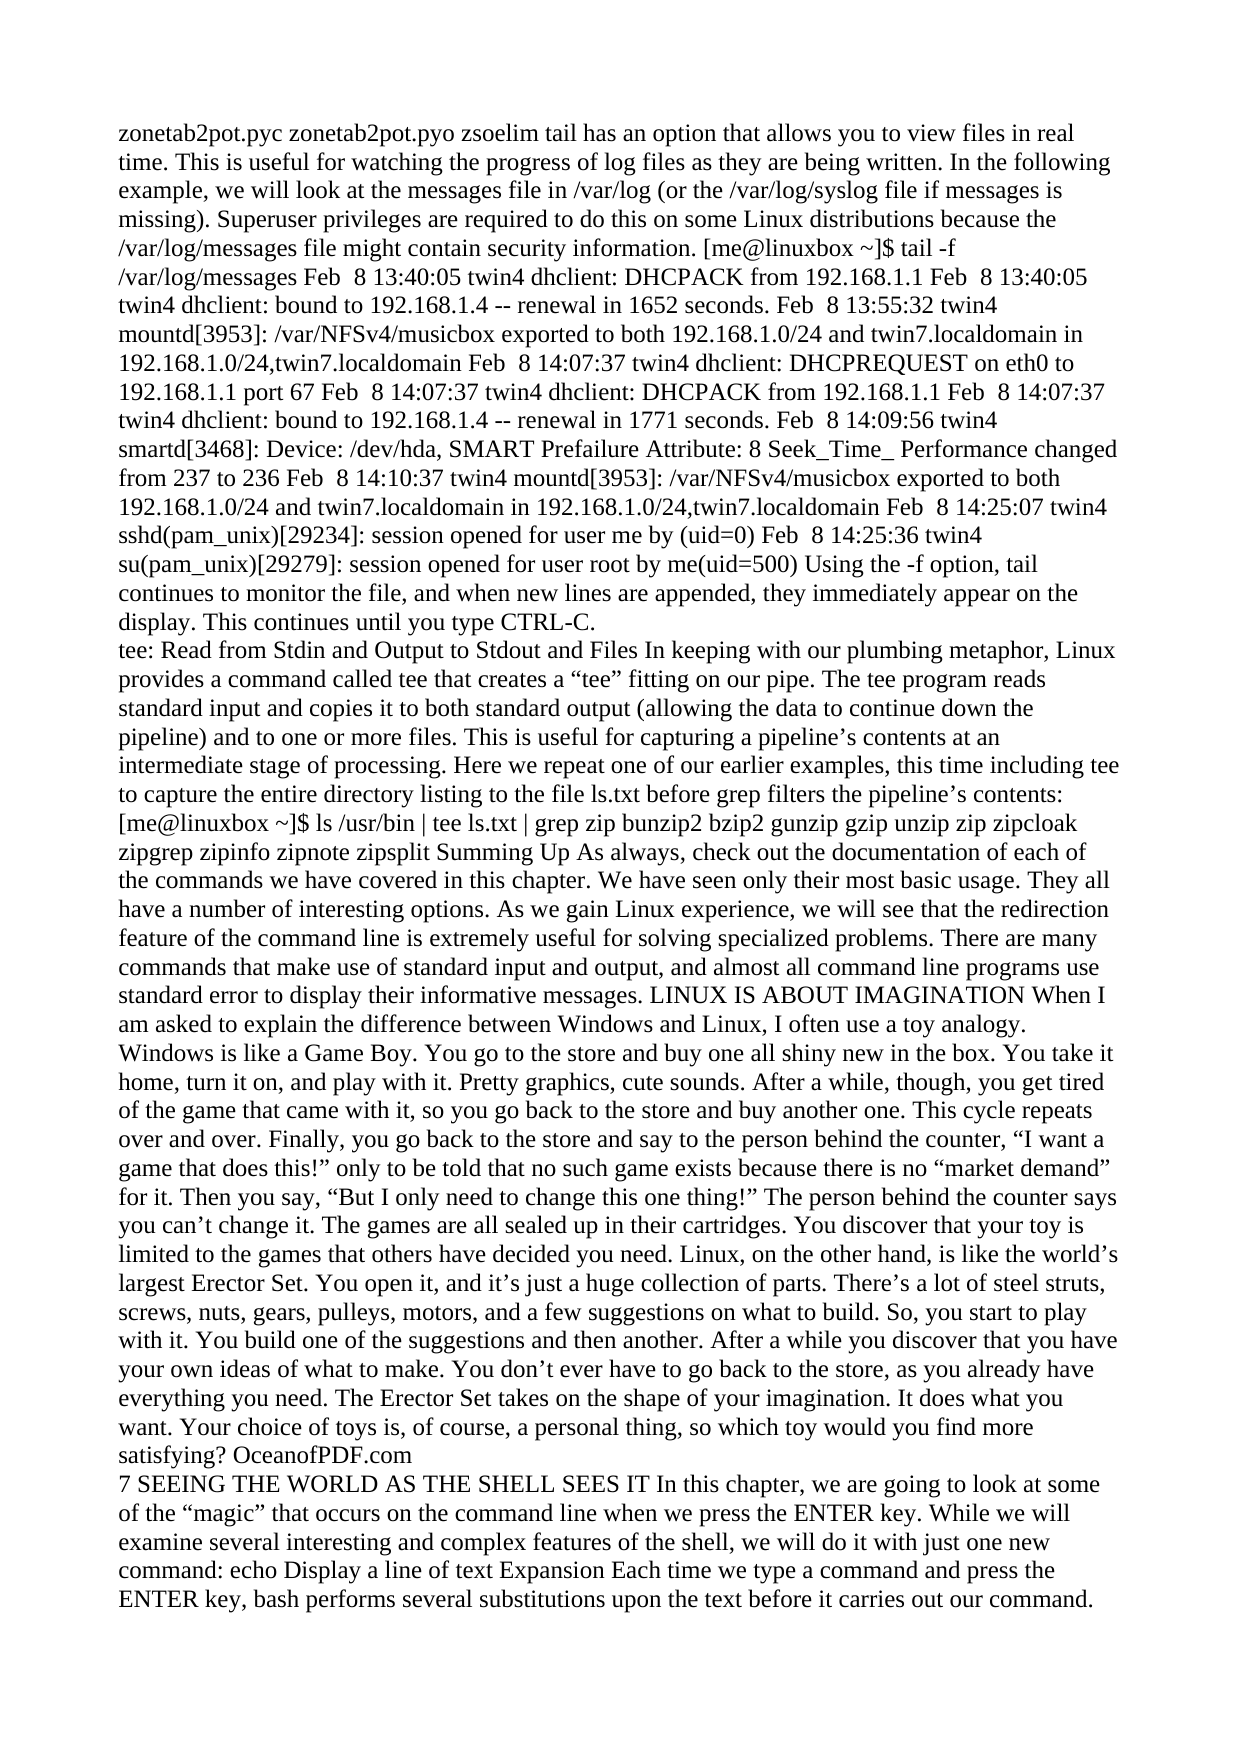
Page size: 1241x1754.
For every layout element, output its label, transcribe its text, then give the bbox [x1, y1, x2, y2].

text zonetab2pot.pyc zonetab2pot.pyo zsoelim tail has an option that allows you to view files in real time. This is useful for watching the progress of log files as they are being written. In the following example, we will look at the messages file in /var/log (or the /var/log/syslog file if messages is missing). Superuser privileges are required to do this on some Linux distributions because the /var/log/messages file might contain security information. [me@linuxbox ~]$ tail -f /var/log/messages Feb 8 13:40:05 twin4 dhclient: DHCPACK from 192.168.1.1 Feb 8 13:40:05 twin4 dhclient: bound to 192.168.1.4 -- renewal in 1652 seconds. Feb 8 13:55:32 twin4 mountd[3953]: /var/NFSv4/musicbox exported to both 192.168.1.0/24 and twin7.localdomain in 192.168.1.0/24,twin7.localdomain Feb 8 14:07:37 twin4 dhclient: DHCPREQUEST on eth0 to 192.168.1.1 port 67 Feb 8 14:07:37 twin4 dhclient: DHCPACK from 192.168.1.1 Feb 8 14:07:37 twin4 dhclient: bound to 192.168.1.4 -- renewal in 1771 seconds. Feb 8 14:09:56 twin4 smartd[3468]: Device: /dev/hda, SMART Prefailure Attribute: 8 Seek_Time_ Performance changed from 237 to 236 Feb 8 14:10:37 twin4 mountd[3953]: /var/NFSv4/musicbox exported to both 192.168.1.0/24 and twin7.localdomain in 192.168.1.0/24,twin7.localdomain Feb 8 14:25:07 twin4 sshd(pam_unix)[29234]: session opened for user me by (uid=0) Feb 8 14:25:36 twin4 su(pam_unix)[29279]: session opened for user root by me(uid=500) Using the -f option, tail continues to monitor the file, and when new lines are appended, they immediately appear on the display. This continues until you type CTRL-C. [118, 118, 1122, 636]
text tee: Read from Stdin and Output to Stdout and Files In keeping with our plumbing metaphor, Linux provides a command called tee that creates a “tee” fitting on our pipe. The tee program reads standard input and copies it to both standard output (allowing the data to continue down the pipeline) and to one or more files. This is useful for capturing a pipeline’s contents at an intermediate stage of processing. Here we repeat one of our earlier examples, this time including tee to capture the entire directory listing to the file ls.txt before grep filters the pipeline’s contents: [me@linuxbox ~]$ ls /usr/bin | tee ls.txt | grep zip bunzip2 bzip2 gunzip gzip unzip zip zipcloak zipgrep zipinfo zipnote zipsplit Summing Up As always, check out the documentation of each of the commands we have covered in this chapter. We have seen only their most basic usage. They all have a number of interesting options. As we gain Linux experience, we will see that the redirection feature of the command line is extremely useful for solving specialized problems. There are many commands that make use of standard input and output, and almost all command line programs use standard error to display their informative messages. LINUX IS ABOUT IMAGINATION When I am asked to explain the difference between Windows and Linux, I often use a toy analogy. [118, 636, 1122, 1038]
text Windows is like a Game Boy. You go to the store and buy one all shiny new in the box. You take it home, turn it on, and play with it. Pretty graphics, cute sounds. After a while, though, you get tired of the game that came with it, so you go back to the store and buy another one. This cycle repeats over and over. Finally, you go back to the store and say to the person behind the counter, “I want a game that does this!” only to be told that no such game exists because there is no “market demand” for it. Then you say, “But I only need to change this one thing!” The person behind the counter says you can’t change it. The games are all sealed up in their cartridges. You discover that your toy is limited to the games that others have decided you need. Linux, on the other hand, is like the world’s largest Erector Set. You open it, and it’s just a huge collection of parts. There’s a lot of steel struts, screws, nuts, gears, pulleys, motors, and a few suggestions on what to build. So, you start to play with it. You build one of the suggestions and then another. After a while you discover that you have your own ideas of what to make. You don’t ever have to go back to the store, as you already have everything you need. The Erector Set takes on the shape of your imagination. It does what you want. Your choice of toys is, of course, a personal thing, so which toy would you find more satisfying? OceanofPDF.com [118, 1038, 1122, 1469]
text 7 SEEING THE WORLD AS THE SHELL SEES IT In this chapter, we are going to look at some of the “magic” that occurs on the command line when we press the ENTER key. While we will examine several interesting and complex features of the shell, we will do it with just one new command: echo Display a line of text Expansion Each time we type a command and press the ENTER key, bash performs several substitutions upon the text before it carries out our command. [118, 1469, 1122, 1613]
